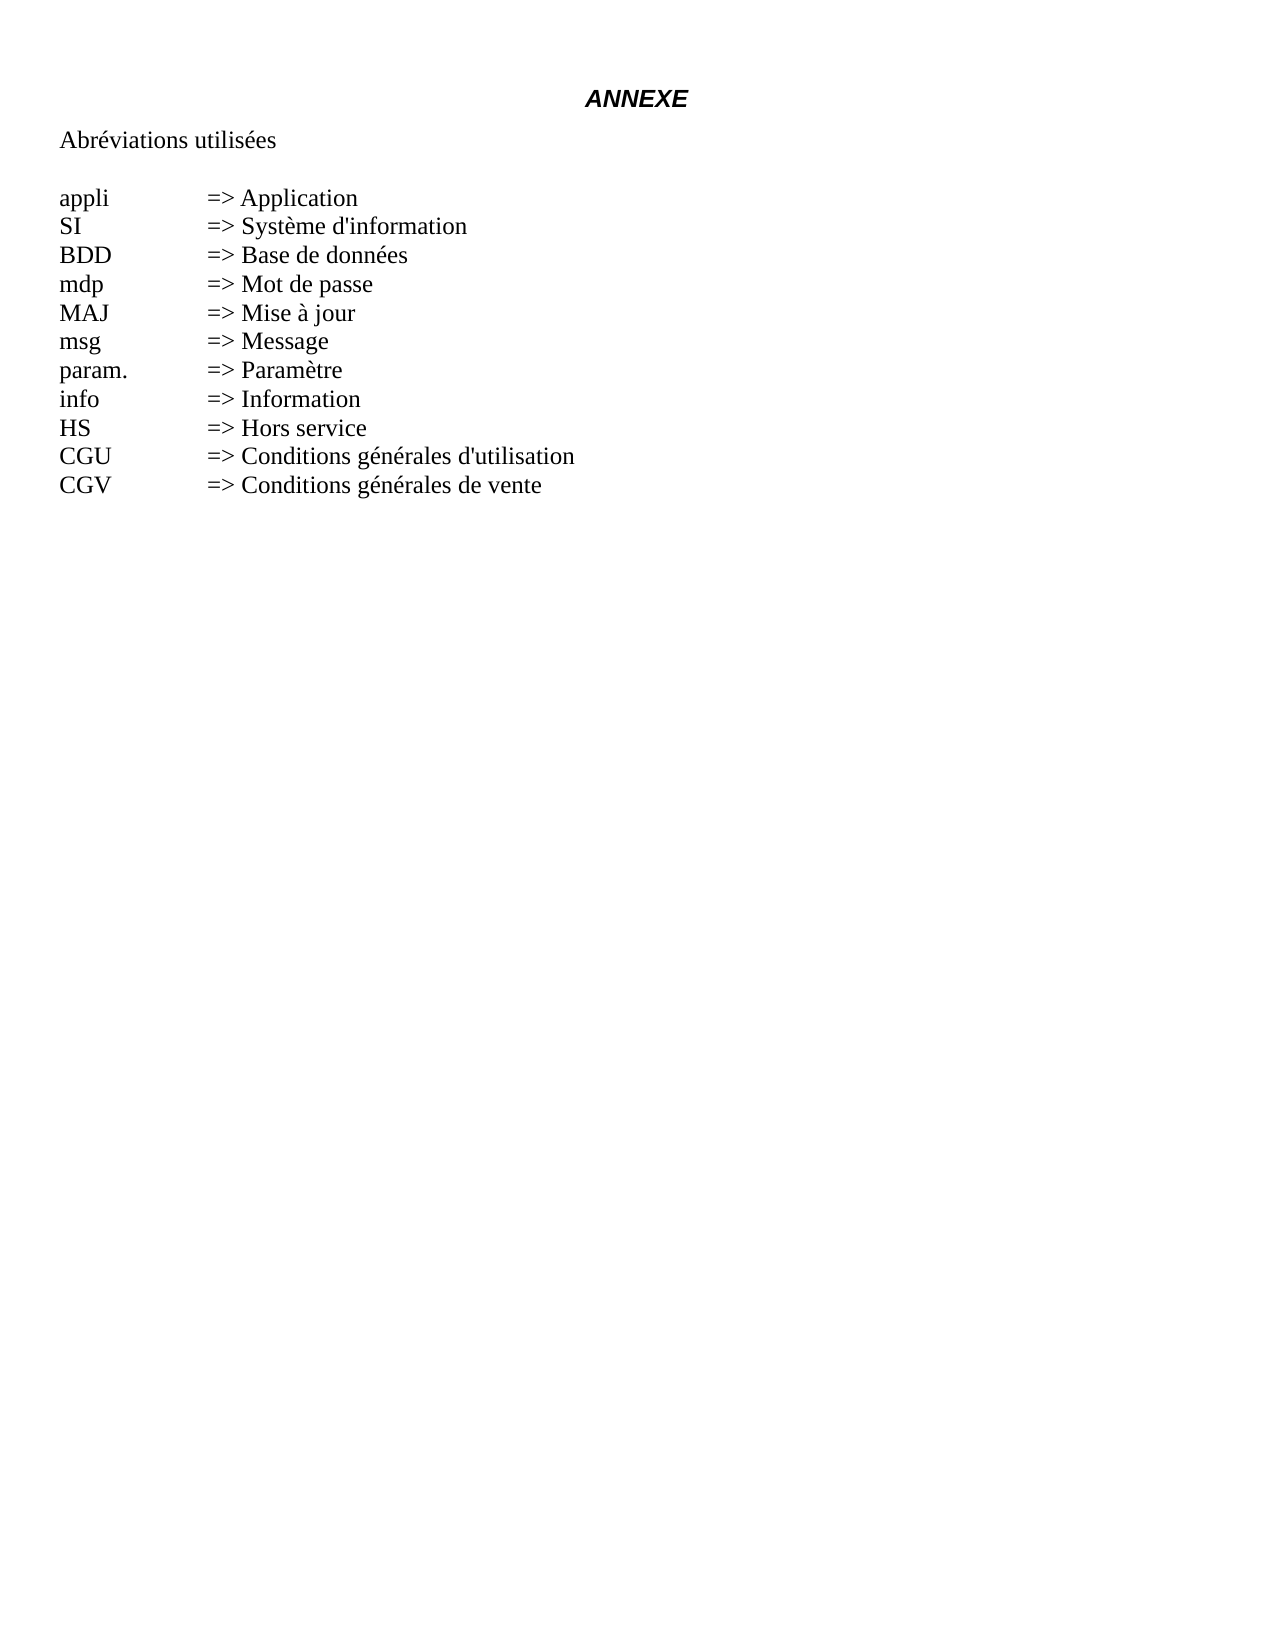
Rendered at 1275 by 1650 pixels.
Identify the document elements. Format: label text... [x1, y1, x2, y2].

text msg => Message [59, 326, 1216, 355]
text SI => Système d'information [59, 211, 1216, 240]
text mdp => Mot de passe [59, 269, 1216, 298]
text BDD => Base de données [59, 240, 1216, 269]
text appli => Application [59, 183, 1216, 211]
text Abréviations utilisées [59, 125, 1216, 154]
text CGV => Conditions générales de vente [59, 470, 1216, 499]
text MAJ => Mise à jour [59, 298, 1216, 326]
text info => Information [59, 384, 1216, 413]
subtitle ANNEXE [59, 84, 1216, 113]
text HS => Hors service [59, 413, 1216, 441]
text param. => Paramètre [59, 355, 1216, 384]
text CGU => Conditions générales d'utilisation [59, 441, 1216, 470]
